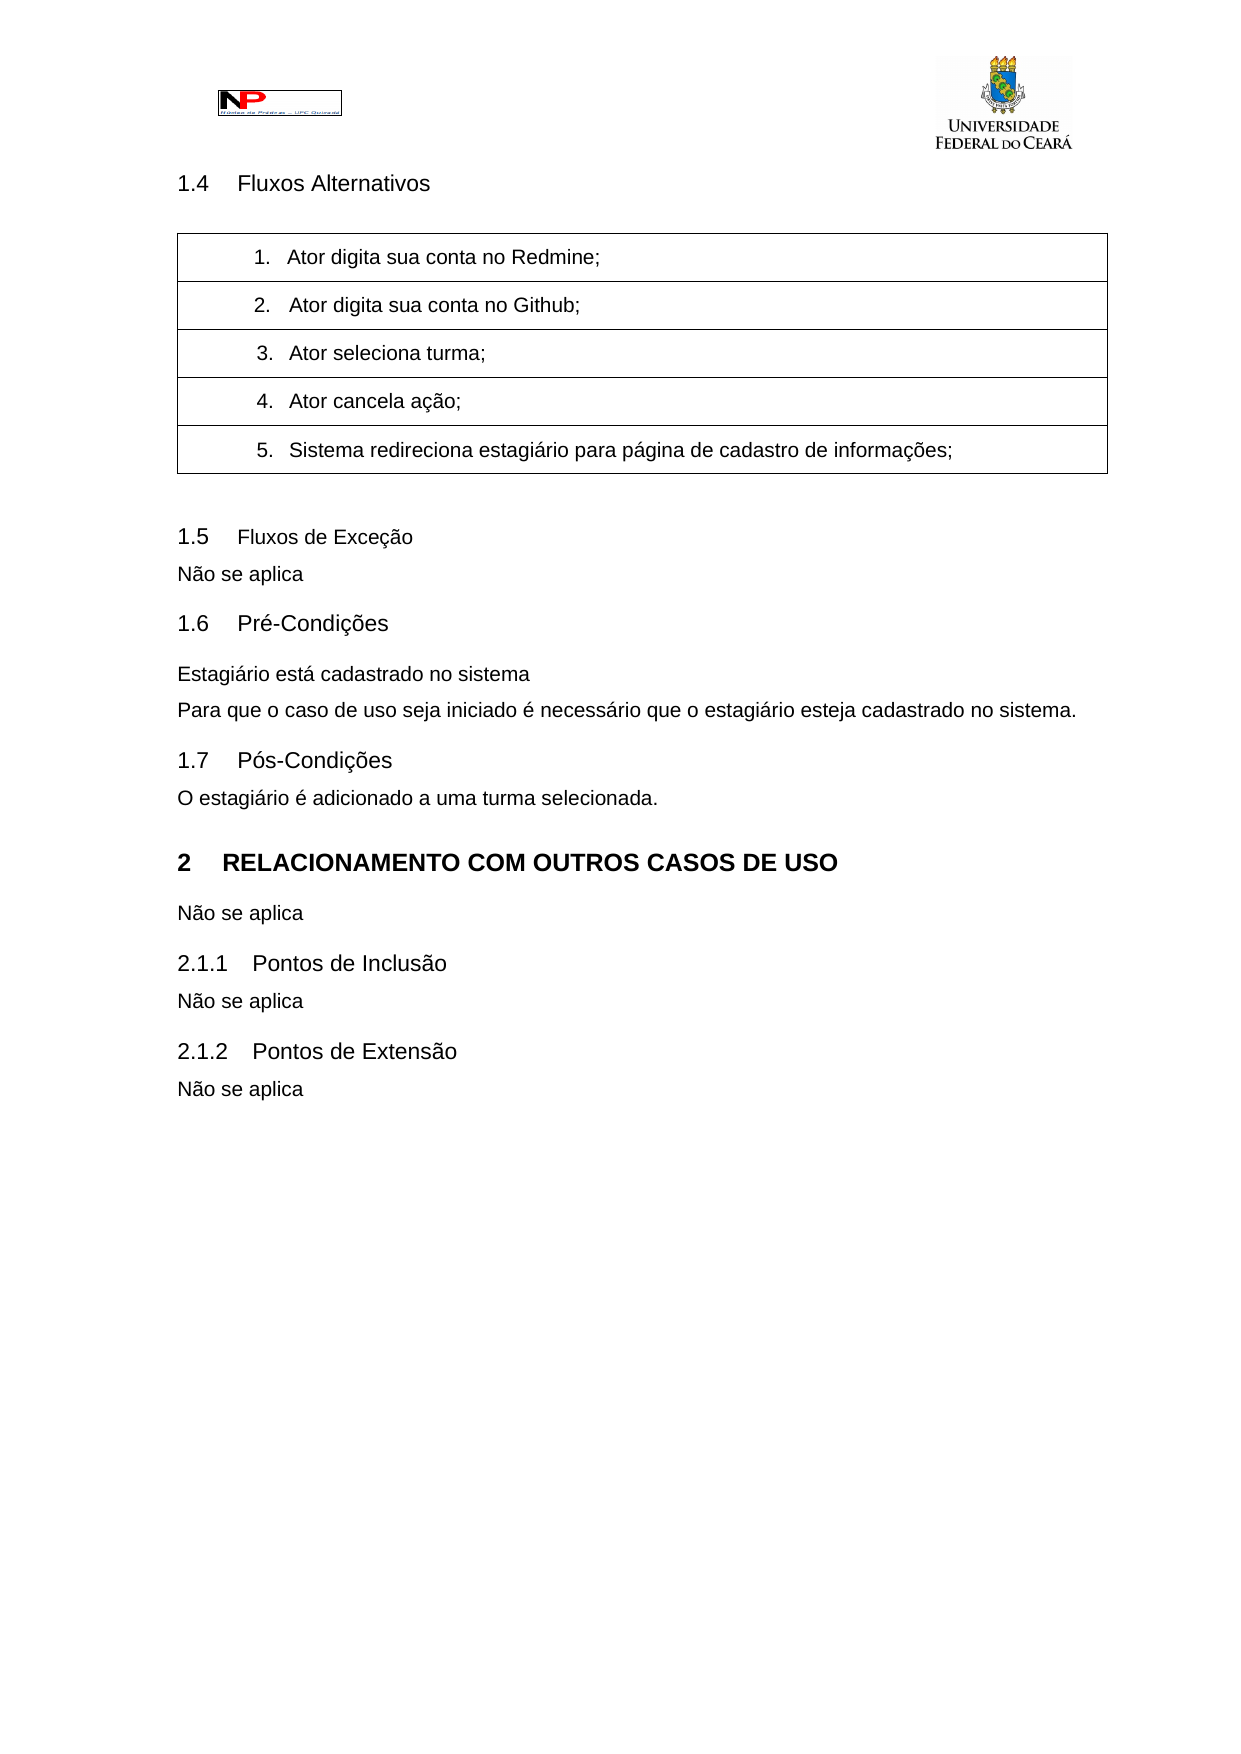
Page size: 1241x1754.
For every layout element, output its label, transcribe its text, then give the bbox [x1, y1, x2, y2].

subtitle Pontos de Inclusão [177, 950, 1104, 977]
text Para que o caso de uso seja iniciado é necessário que o estagiário esteja cadastrado no sistema. [177, 698, 1104, 722]
table_header Ator digita sua conta no Redmine; [178, 234, 1107, 281]
subtitle Fluxos de Exceção [177, 523, 1104, 549]
subtitle Fluxos Alternativos [177, 170, 1104, 196]
subtitle Pré-Condições [177, 610, 1104, 637]
subtitle Pontos de Extensão [177, 1038, 1104, 1064]
subtitle Pós-Condições [177, 747, 1104, 773]
subtitle Relacionamento com Outros Casos de Uso [177, 847, 1104, 876]
table_cell Sistema redireciona estagiário para página de cadastro de informações; [178, 426, 1107, 473]
list Não se aplica [177, 989, 1104, 1013]
table_cell Ator seleciona turma; [178, 330, 1107, 377]
list Não se aplica [177, 901, 1104, 925]
list Não se aplica [177, 1077, 1104, 1101]
table_cell Ator cancela ação; [178, 378, 1107, 425]
text O estagiário é adicionado a uma turma selecionada. [177, 786, 1104, 810]
table_cell Ator digita sua conta no Github; [178, 282, 1107, 329]
picture [219, 91, 341, 115]
picture [935, 56, 1074, 151]
text Não se aplica [177, 561, 1104, 585]
subtitle Estagiário está cadastrado no sistema [177, 662, 1104, 686]
